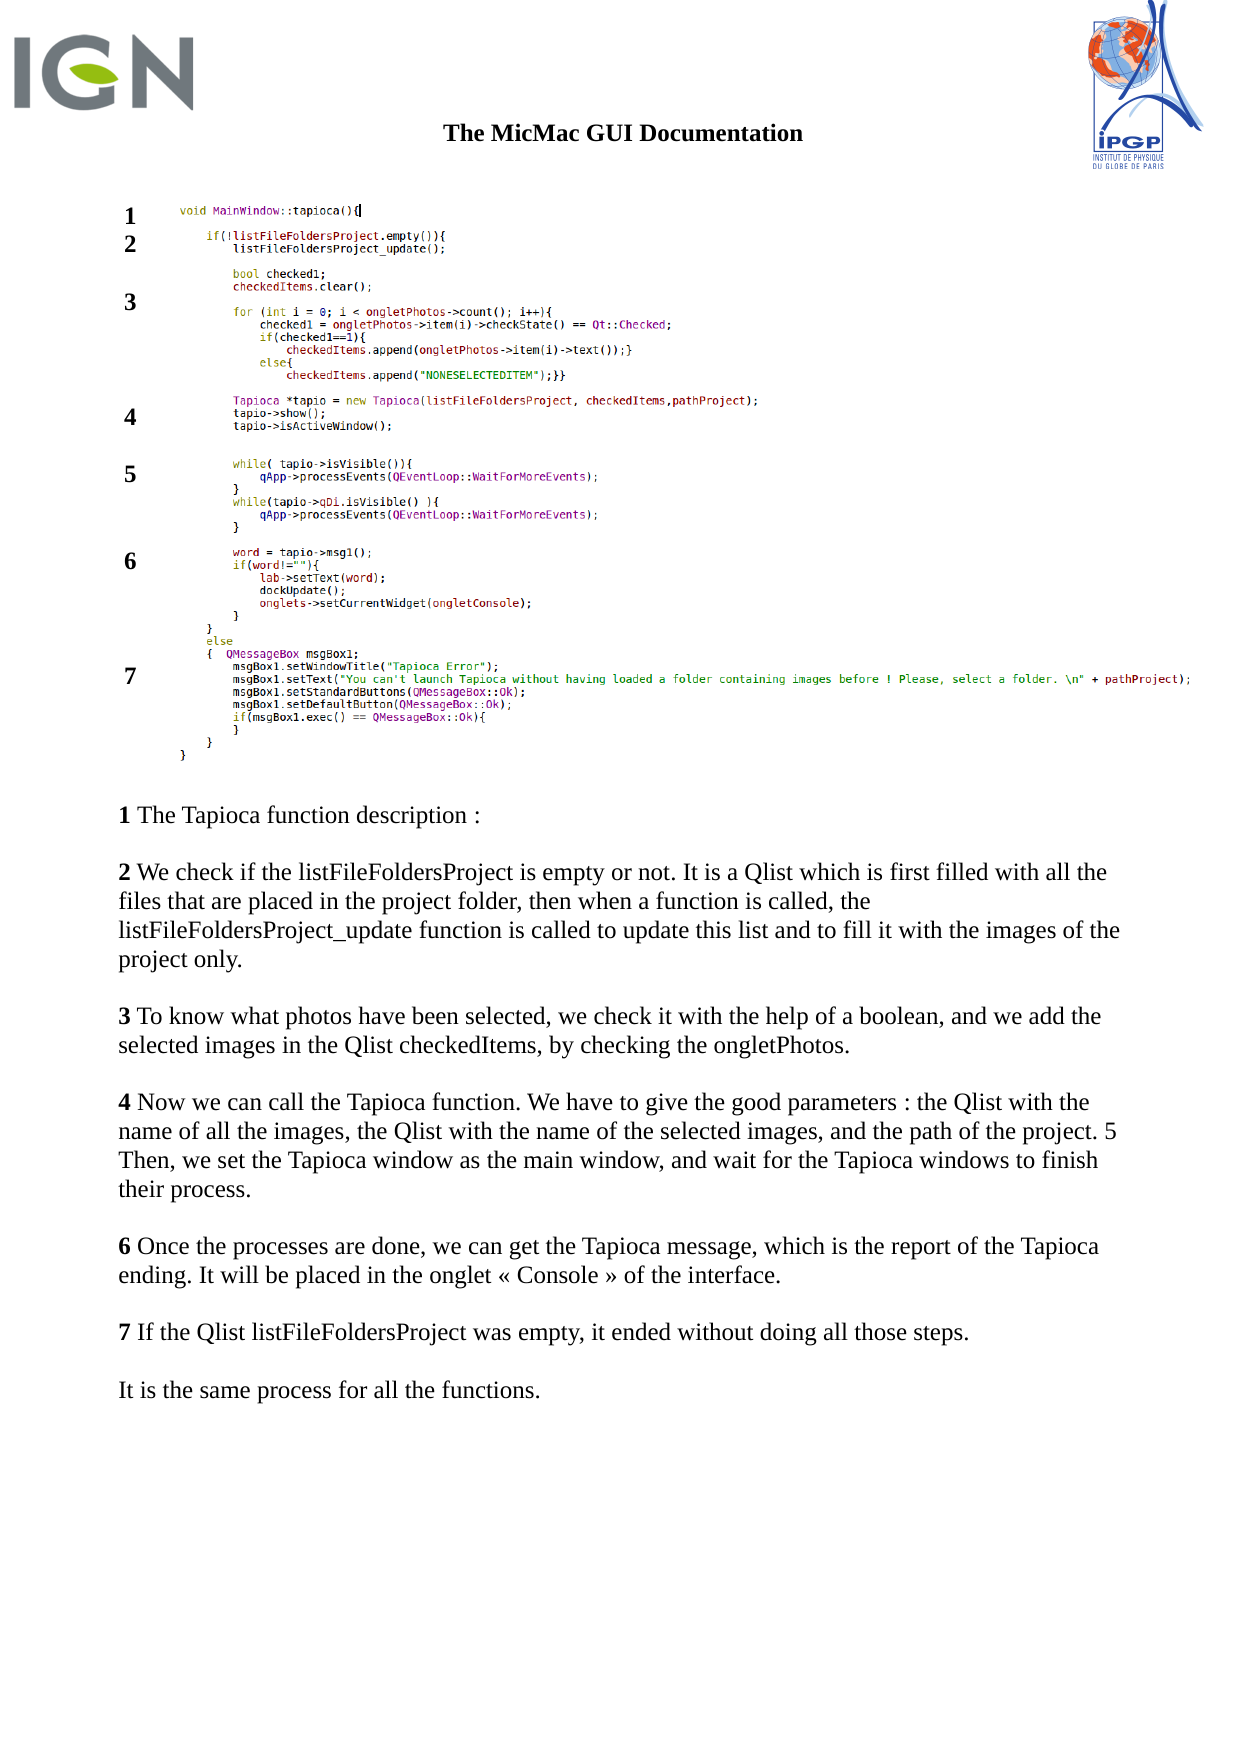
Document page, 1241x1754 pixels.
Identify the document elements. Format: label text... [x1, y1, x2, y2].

picture [177, 192, 1240, 772]
picture [14, 21, 194, 129]
picture [1088, 0, 1204, 169]
text 1 The Tapioca function description : 2 We check if the listFileFoldersProject is empty or not. It is a Qlist which is first filled with all the files that are placed in the project folder, then when a function is called, the listFileFoldersProject_update function is called to update this list and to fill it with the images of the project only. 3 To know what photos have been selected, we check it with the help of a boolean, and we add the selected images in the Qlist checkedItems, by checking the ongletPhotos. 4 Now we can call the Tapioca function. We have to give the good parameters : the Qlist with the name of all the images, the Qlist with the name of the selected images, and the path of the project. 5 Then, we set the Tapioca window as the main window, and wait for the Tapioca windows to finish their process. 6 Once the processes are done, we can get the Tapioca message, which is the report of the Tapioca ending. It will be placed in the onglet « Console » of the interface. 7 If the Qlist listFileFoldersProject was empty, it ended without doing all those steps. It is the same process for all the functions. [118, 176, 1122, 1461]
